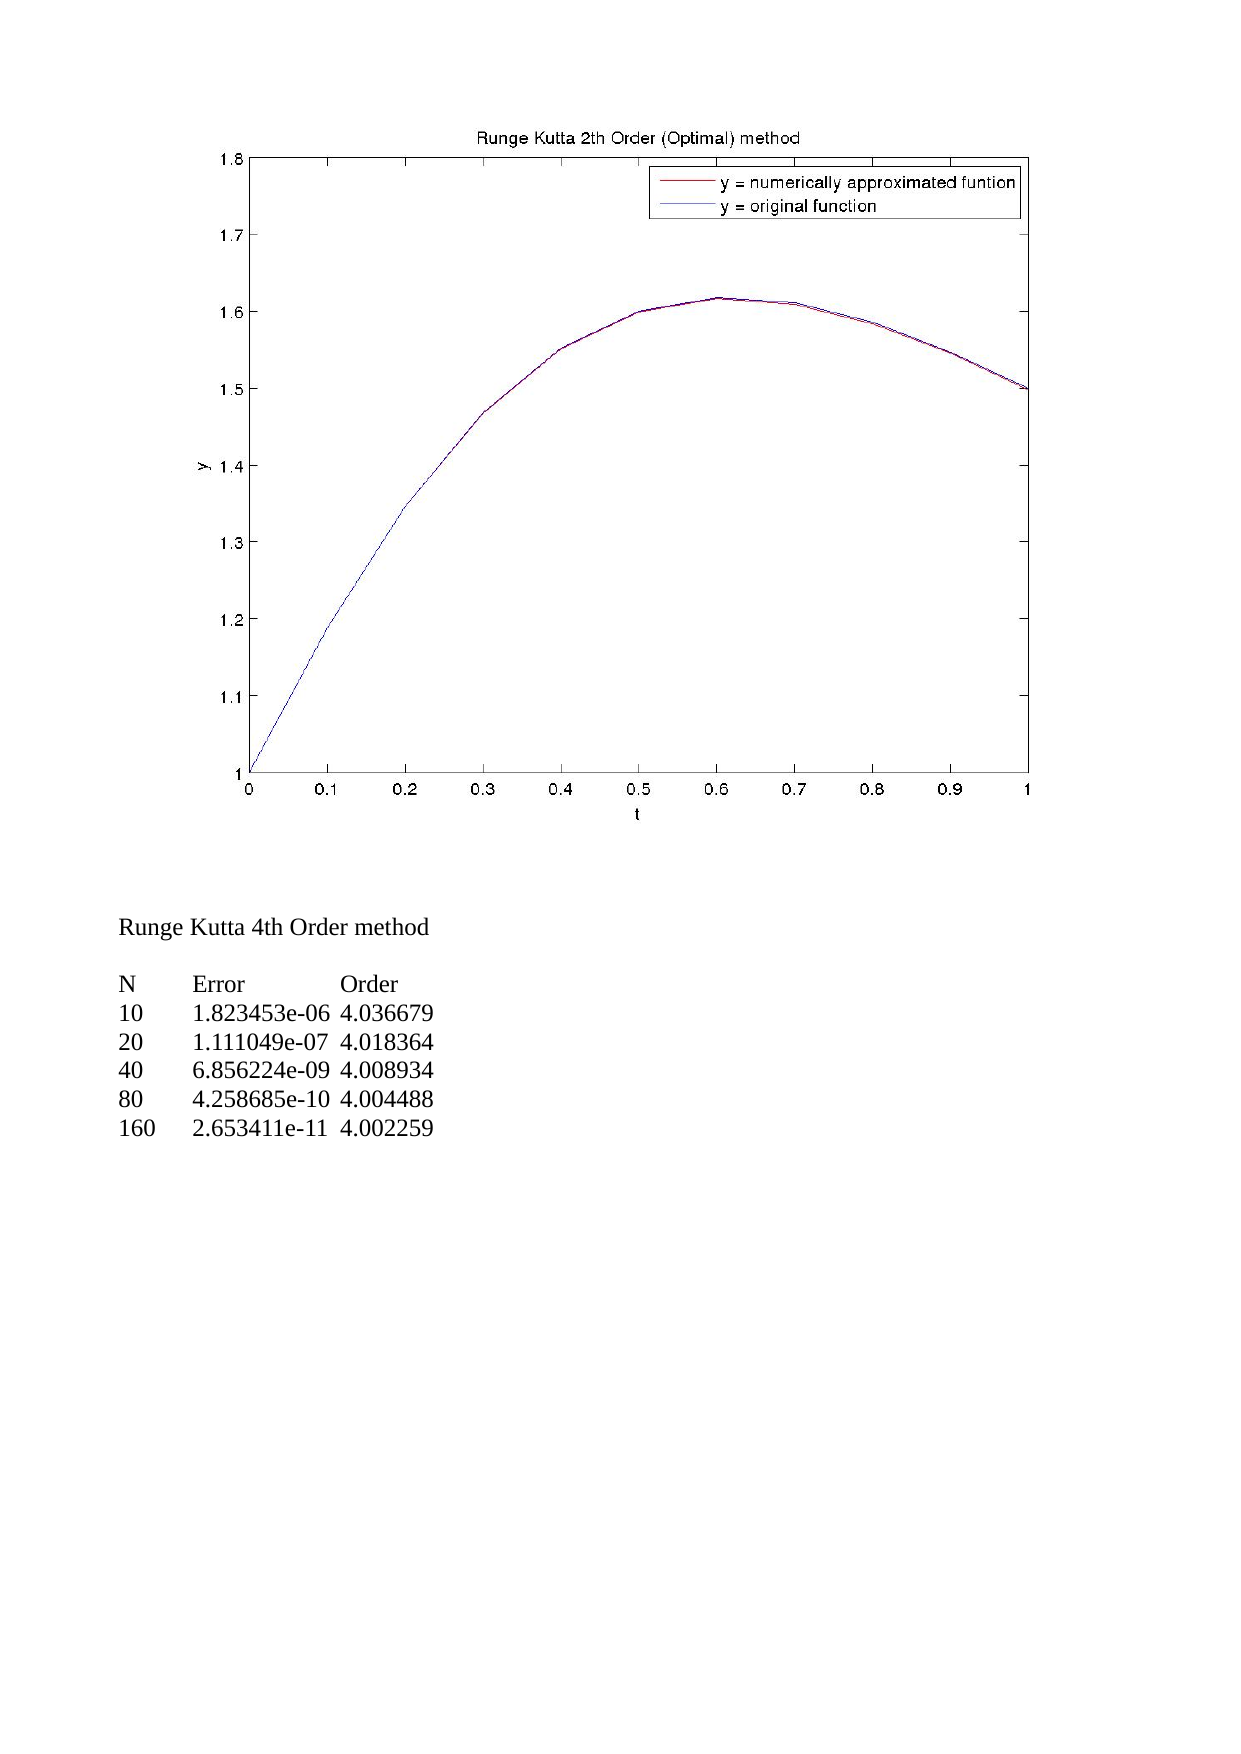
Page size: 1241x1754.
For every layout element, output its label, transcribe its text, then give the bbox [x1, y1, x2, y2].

picture [118, 100, 1123, 855]
text 160 2.653411e-11 4.002259 [118, 1113, 1122, 1142]
text N Error Order [118, 969, 1122, 998]
text 80 4.258685e-10 4.004488 [118, 1084, 1122, 1113]
text 20 1.111049e-07 4.018364 [118, 1027, 1122, 1055]
text 10 1.823453e-06 4.036679 [118, 998, 1122, 1027]
text Runge Kutta 4th Order method [118, 912, 1122, 940]
text 40 6.856224e-09 4.008934 [118, 1055, 1122, 1084]
